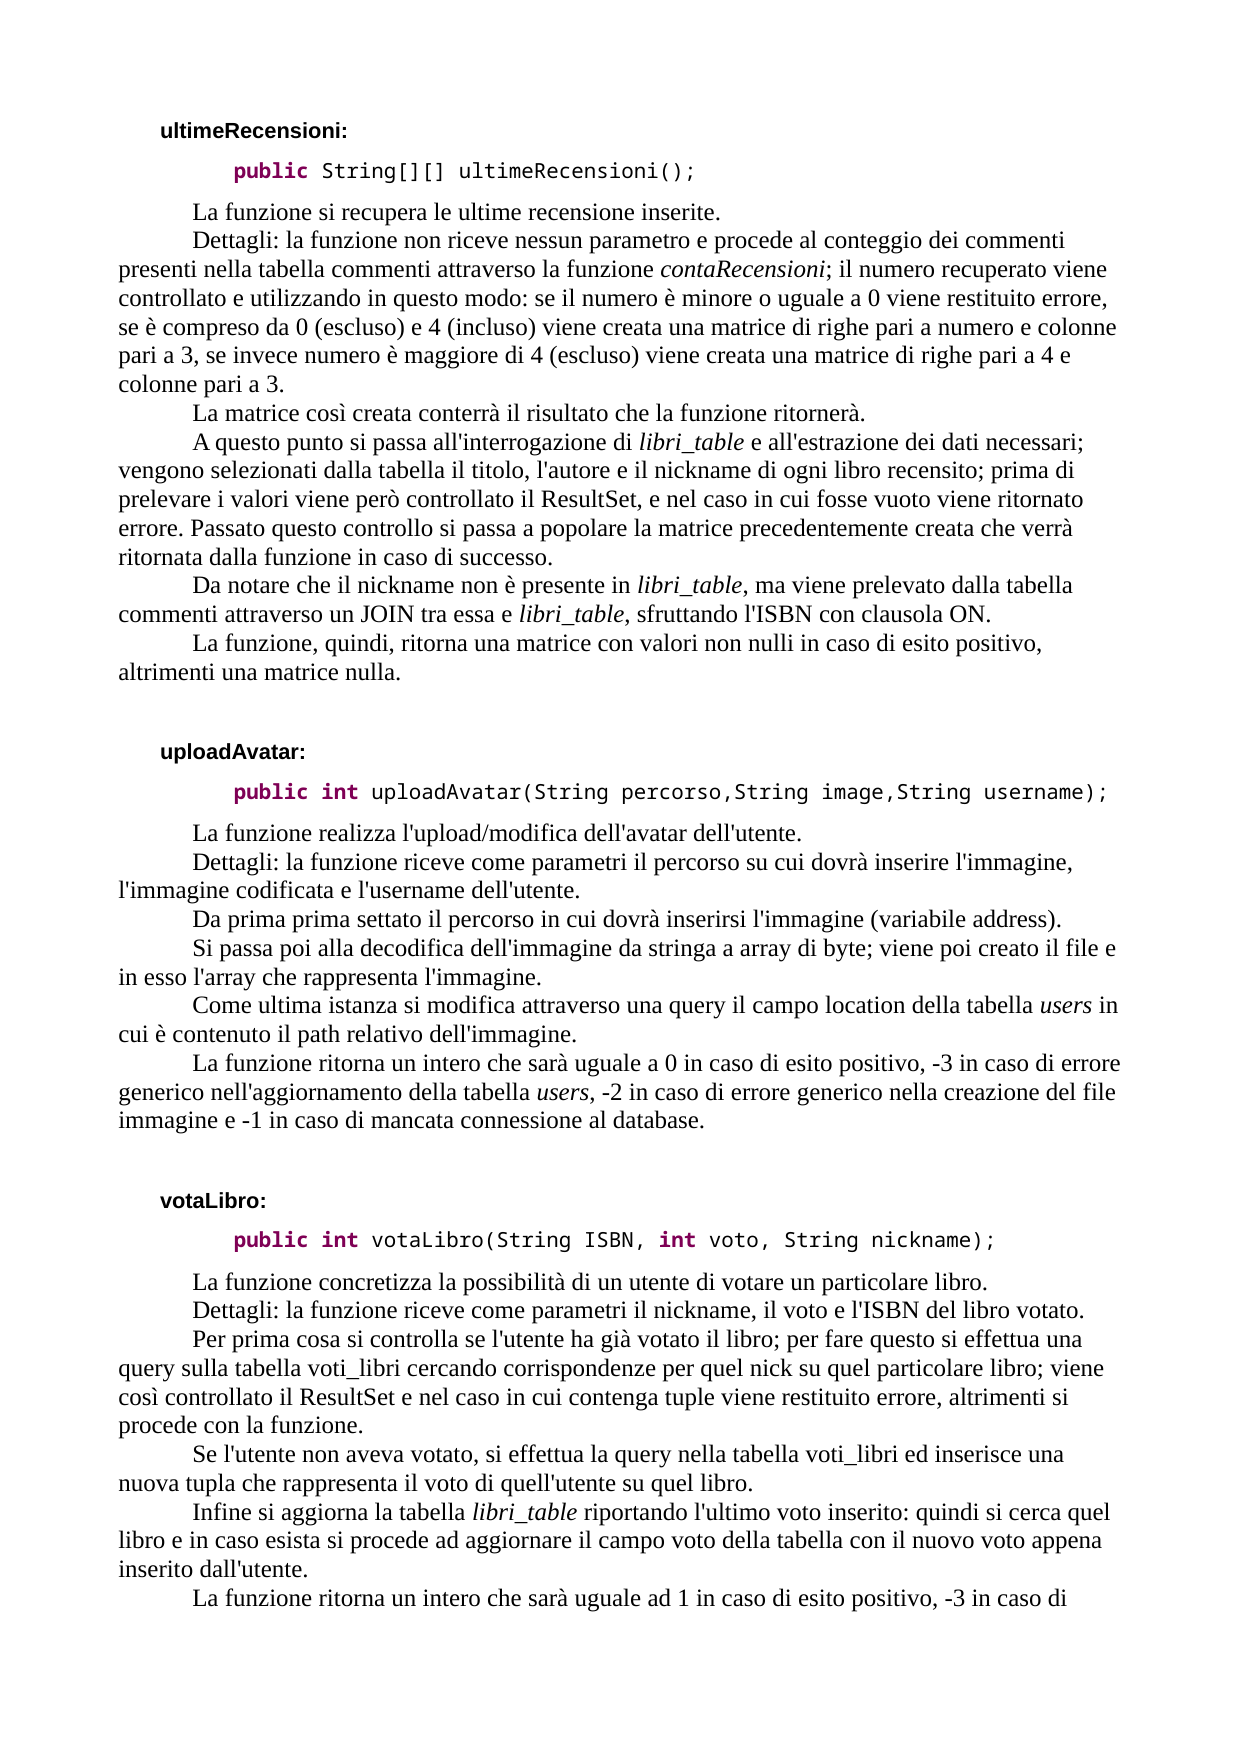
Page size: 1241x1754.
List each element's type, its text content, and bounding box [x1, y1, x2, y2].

text La funzione ritorna un intero che sarà uguale a 0 in caso di esito positivo, -3 in caso di errore generico nell'aggiornamento della tabella users, -2 in caso di errore generico nella creazione del file immagine e -1 in caso di mancata connessione al database. [118, 1048, 1122, 1134]
subtitle votaLibro: [160, 1188, 1122, 1213]
text public int uploadAvatar(String percorso,String image,String username); [233, 777, 1122, 805]
text La funzione concretizza la possibilità di un utente di votare un particolare libro. [118, 1267, 1122, 1295]
text La funzione realizza l'upload/modifica dell'avatar dell'utente. [118, 818, 1122, 847]
text Per prima cosa si controlla se l'utente ha già votato il libro; per fare questo si effettua una query sulla tabella voti_libri cercando corrispondenze per quel nick su quel particolare libro; viene così controllato il ResultSet e nel caso in cui contenga tuple viene restituito errore, altrimenti si procede con la funzione. [118, 1324, 1122, 1439]
text Come ultima istanza si modifica attraverso una query il campo location della tabella users in cui è contenuto il path relativo dell'immagine. [118, 990, 1122, 1048]
text La funzione si recupera le ultime recensione inserite. [118, 197, 1122, 226]
text public int votaLibro(String ISBN, int voto, String nickname); [233, 1226, 1122, 1254]
subtitle uploadAvatar: [160, 739, 1122, 764]
subtitle ultimeRecensioni: [160, 118, 1122, 143]
text La funzione ritorna un intero che sarà uguale ad 1 in caso di esito positivo, -3 in caso di [118, 1583, 1122, 1612]
text Da prima prima settato il percorso in cui dovrà inserirsi l'immagine (variabile address). [118, 904, 1122, 933]
text La matrice così creata conterrà il risultato che la funzione ritornerà. [118, 398, 1122, 427]
text A questo punto si passa all'interrogazione di libri_table e all'estrazione dei dati necessari; vengono selezionati dalla tabella il titolo, l'autore e il nickname di ogni libro recensito; prima di prelevare i valori viene però controllato il ResultSet, e nel caso in cui fosse vuoto viene ritornato errore. Passato questo controllo si passa a popolare la matrice precedentemente creata che verrà ritornata dalla funzione in caso di successo. [118, 427, 1122, 571]
text Dettagli: la funzione riceve come parametri il percorso su cui dovrà inserire l'immagine, l'immagine codificata e l'username dell'utente. [118, 847, 1122, 904]
text public String[][] ultimeRecensioni(); [233, 156, 1122, 184]
text Dettagli: la funzione non riceve nessun parametro e procede al conteggio dei commenti presenti nella tabella commenti attraverso la funzione contaRecensioni; il numero recuperato viene controllato e utilizzando in questo modo: se il numero è minore o uguale a 0 viene restituito errore, se è compreso da 0 (escluso) e 4 (incluso) viene creata una matrice di righe pari a numero e colonne pari a 3, se invece numero è maggiore di 4 (escluso) viene creata una matrice di righe pari a 4 e colonne pari a 3. [118, 226, 1122, 398]
text Dettagli: la funzione riceve come parametri il nickname, il voto e l'ISBN del libro votato. [118, 1295, 1122, 1324]
text Infine si aggiorna la tabella libri_table riportando l'ultimo voto inserito: quindi si cerca quel libro e in caso esista si procede ad aggiornare il campo voto della tabella con il nuovo voto appena inserito dall'utente. [118, 1497, 1122, 1583]
text Se l'utente non aveva votato, si effettua la query nella tabella voti_libri ed inserisce una nuova tupla che rappresenta il voto di quell'utente su quel libro. [118, 1439, 1122, 1497]
text Da notare che il nickname non è presente in libri_table, ma viene prelevato dalla tabella commenti attraverso un JOIN tra essa e libri_table, sfruttando l'ISBN con clausola ON. [118, 571, 1122, 628]
text Si passa poi alla decodifica dell'immagine da stringa a array di byte; viene poi creato il file e in esso l'array che rappresenta l'immagine. [118, 933, 1122, 990]
text La funzione, quindi, ritorna una matrice con valori non nulli in caso di esito positivo, altrimenti una matrice nulla. [118, 628, 1122, 686]
